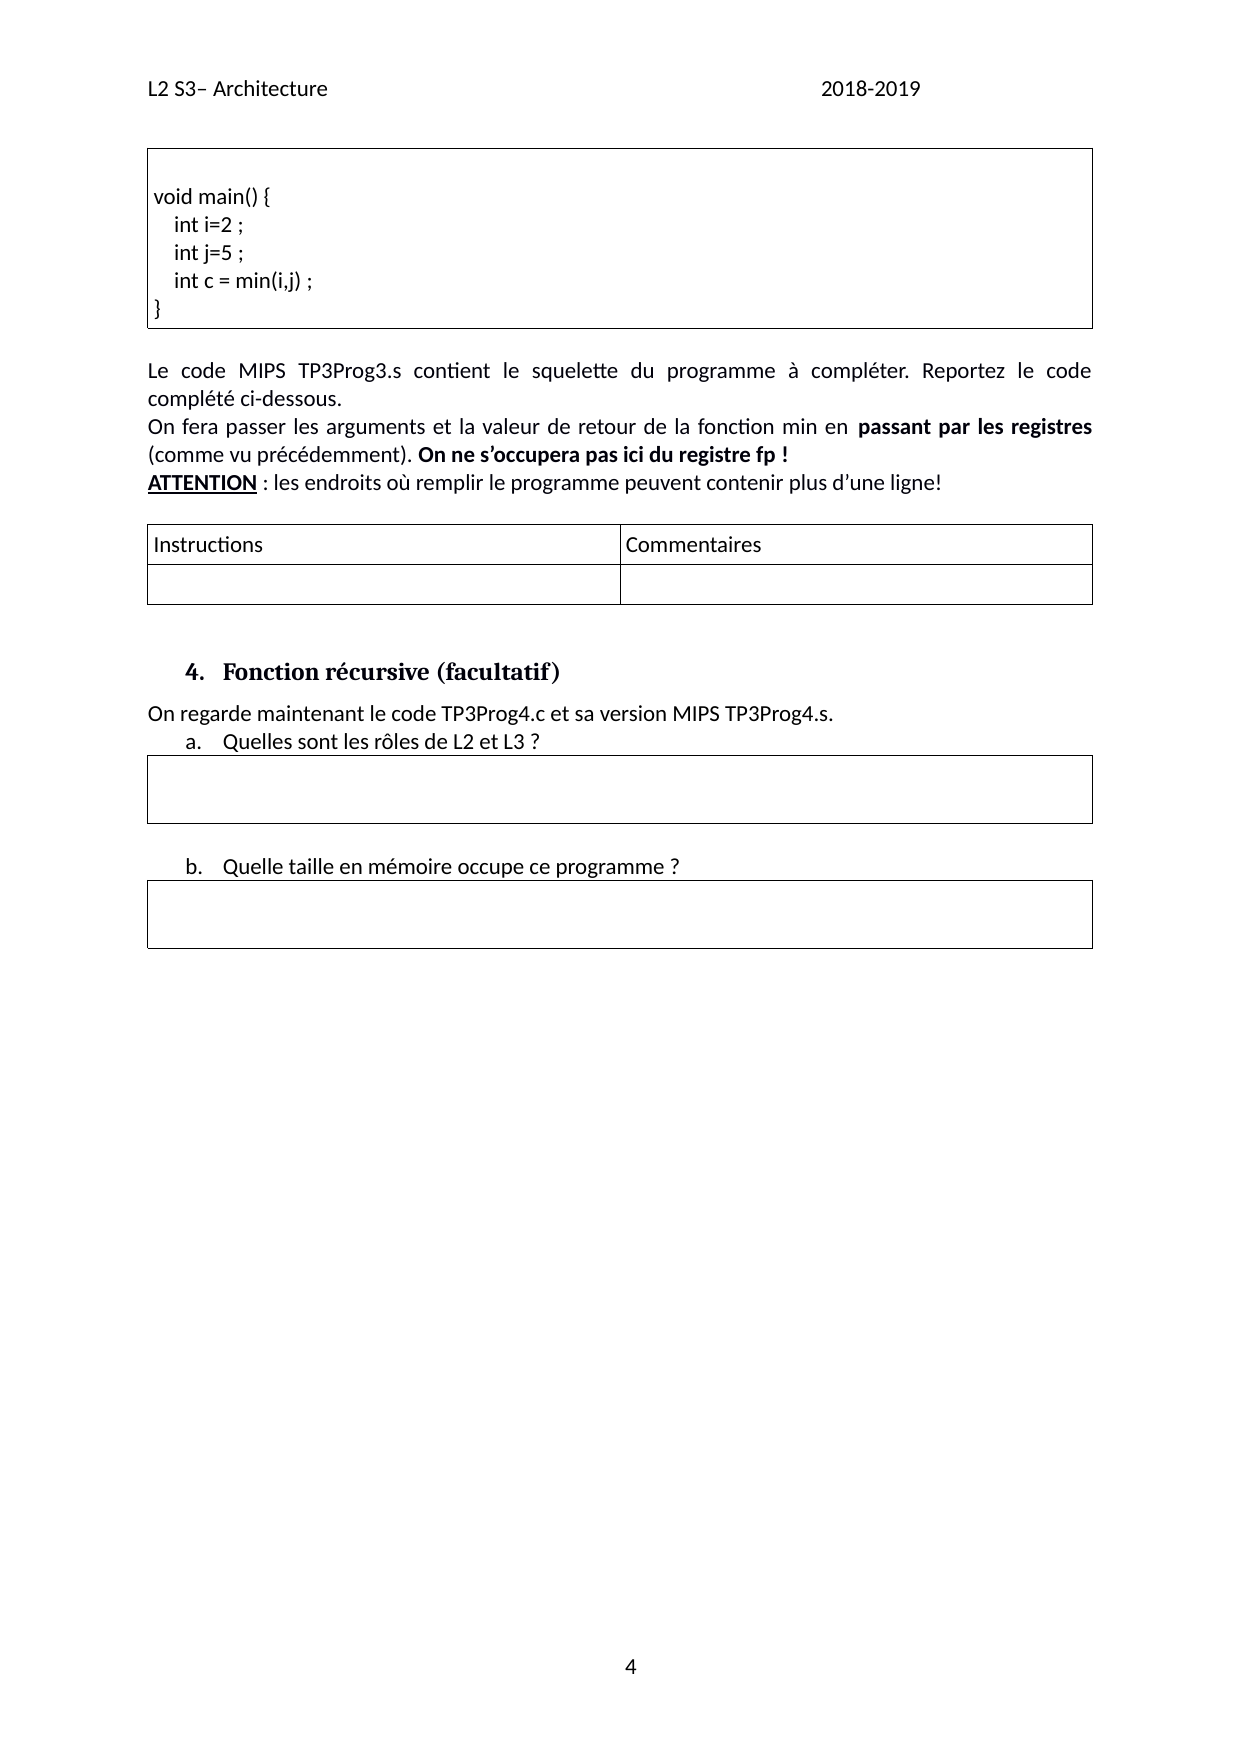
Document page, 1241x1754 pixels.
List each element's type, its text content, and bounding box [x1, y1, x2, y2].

table_cell [148, 565, 620, 604]
table_header Commentaires [621, 525, 1092, 564]
text ATTENTION : les endroits où remplir le programme peuvent contenir plus d’une ligne! [148, 468, 1093, 496]
text On fera passer les arguments et la valeur de retour de la fonction min en passant par les registres (comme vu précédemment). On ne s’occupera pas ici du registre fp ! [148, 412, 1093, 468]
text Le code MIPS TP3Prog3.s contient le squelette du programme à compléter. Reportez le code complété ci-dessous. [148, 356, 1093, 412]
list Quelles sont les rôles de L2 et L3 ? [185, 727, 1093, 755]
table_header void main() { int i=2 ; int j=5 ; int c = min(i,j) ; } [148, 149, 1092, 328]
table_header Instructions [148, 525, 620, 564]
text On regarde maintenant le code TP3Prog4.c et sa version MIPS TP3Prog4.s. [148, 699, 1093, 727]
table_header [148, 881, 1092, 948]
table_header [148, 756, 1092, 823]
table_cell [621, 565, 1092, 604]
subtitle Fonction récursive (facultatif) [185, 658, 1093, 687]
list Quelle taille en mémoire occupe ce programme ? [185, 852, 1093, 880]
